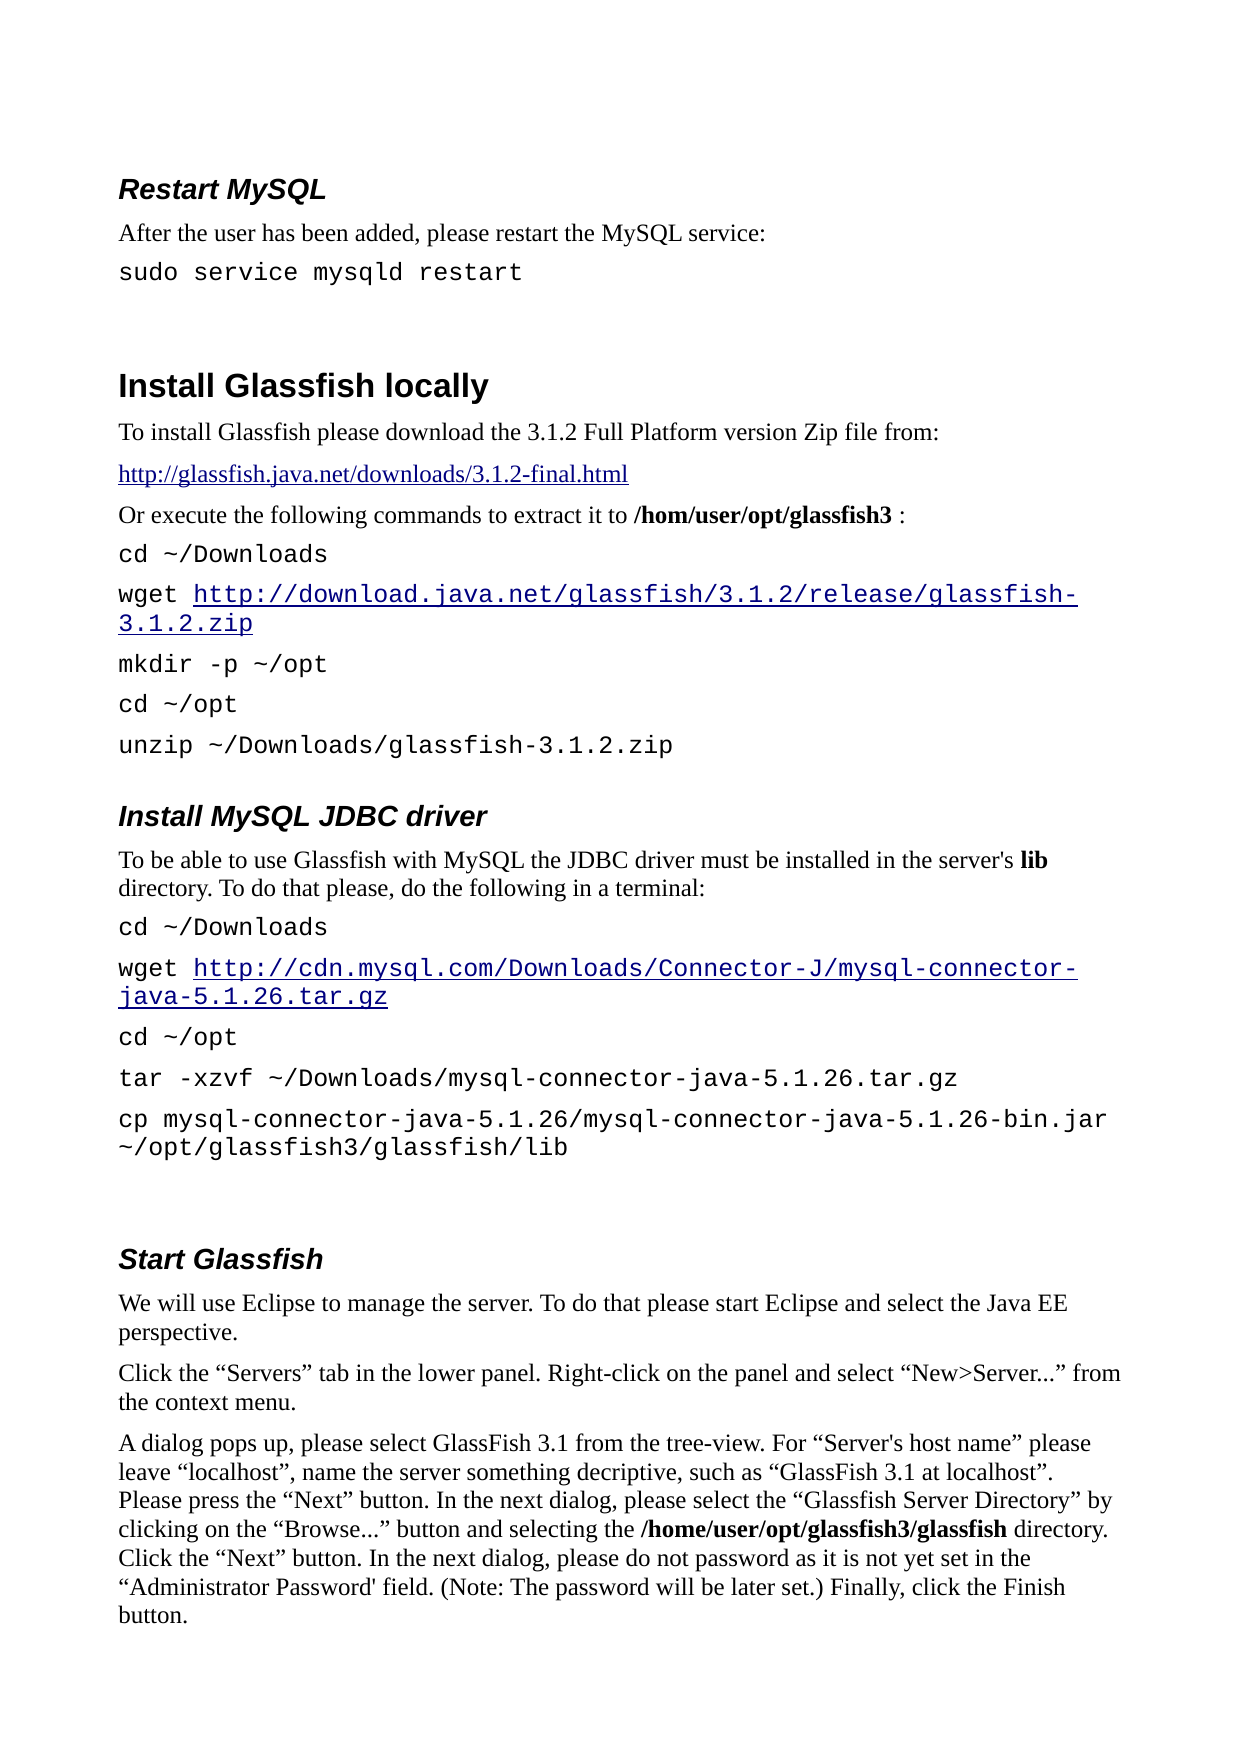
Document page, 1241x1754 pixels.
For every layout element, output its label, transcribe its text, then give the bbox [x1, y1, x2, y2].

text A dialog pops up, please select GlassFish 3.1 from the tree-view. For “Server's host name” please leave “localhost”, name the server something decriptive, such as “GlassFish 3.1 at localhost”. Please press the “Next” button. In the next dialog, please select the “Glassfish Server Directory” by clicking on the “Browse...” button and selecting the /home/user/opt/glassfish3/glassfish directory. Click the “Next” button. In the next dialog, please do not password as it is not yet set in the “Administrator Password' field. (Note: The password will be later set.) Finally, click the Finish button. [118, 1428, 1122, 1629]
text http://glassfish.java.net/downloads/3.1.2-final.html [118, 459, 1122, 487]
subtitle Start Glassfish [118, 1242, 1122, 1275]
text After the user has been added, please restart the MySQL service: [118, 218, 1122, 247]
text cp mysql-connector-java-5.1.26/mysql-connector-java-5.1.26-bin.jar ~/opt/glassfish3/glassfish/lib [118, 1106, 1122, 1163]
text We will use Eclipse to manage the server. To do that please start Eclipse and select the Java EE perspective. [118, 1288, 1122, 1345]
text wget http://download.java.net/glassfish/3.1.2/release/glassfish-3.1.2.zip [118, 582, 1122, 639]
subtitle Install Glassfish locally [118, 366, 1122, 405]
text cd ~/Downloads [118, 915, 1122, 943]
text mkdir -p ~/opt [118, 651, 1122, 679]
text To install Glassfish please download the 3.1.2 Full Platform version Zip file from: [118, 417, 1122, 446]
subtitle Restart MySQL [118, 172, 1122, 205]
subtitle Install MySQL JDBC driver [118, 799, 1122, 832]
text Or execute the following commands to extract it to /hom/user/opt/glassfish3 : [118, 500, 1122, 529]
text cd ~/opt [118, 1025, 1122, 1053]
text tar -xzvf ~/Downloads/mysql-connector-java-5.1.26.tar.gz [118, 1066, 1122, 1094]
text Click the “Servers” tab in the lower panel. Right-click on the panel and select “New>Server...” from the context menu. [118, 1358, 1122, 1415]
text unzip ~/Downloads/glassfish-3.1.2.zip [118, 733, 1122, 761]
text To be able to use Glassfish with MySQL the JDBC driver must be installed in the server's lib directory. To do that please, do the following in a terminal: [118, 845, 1122, 902]
text wget http://cdn.mysql.com/Downloads/Connector-J/mysql-connector-java-5.1.26.tar.gz [118, 956, 1122, 1012]
text cd ~/opt [118, 692, 1122, 720]
text cd ~/Downloads [118, 541, 1122, 569]
text sudo service mysqld restart [118, 259, 1122, 287]
